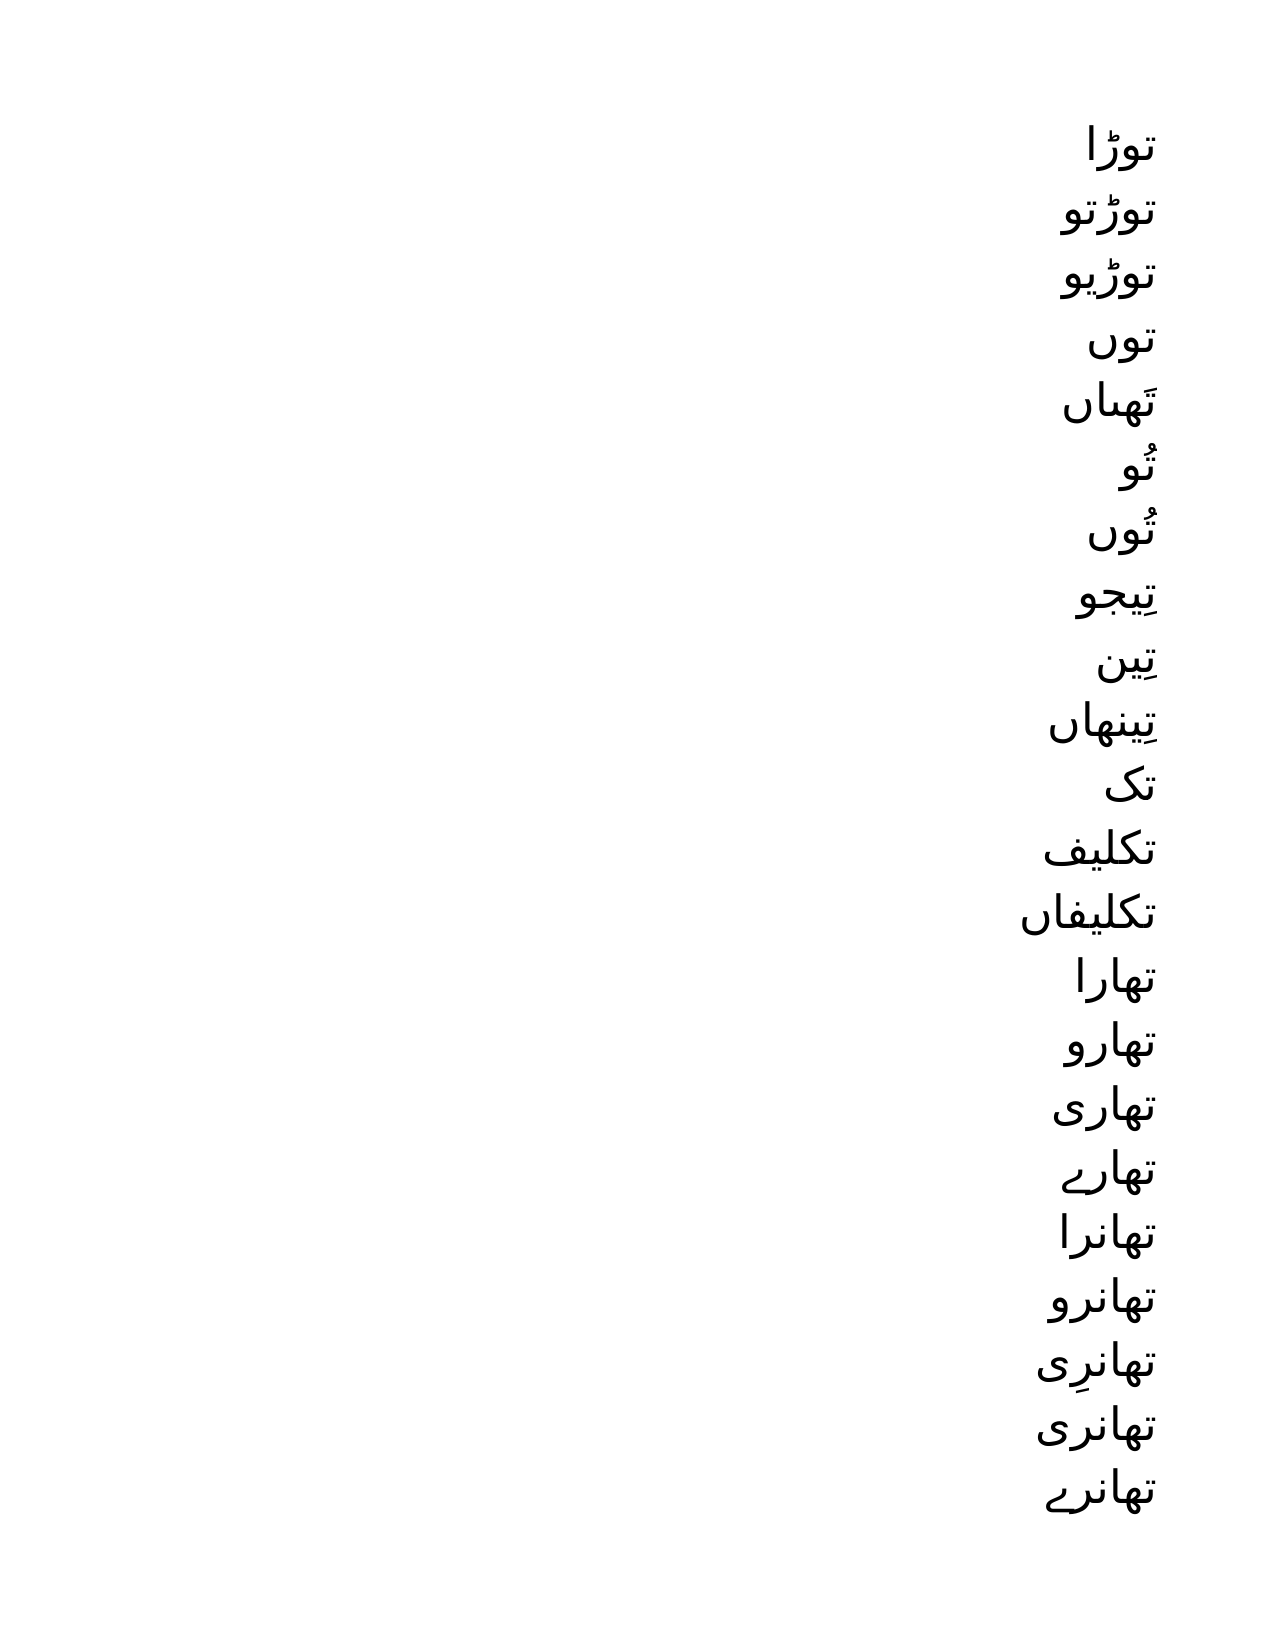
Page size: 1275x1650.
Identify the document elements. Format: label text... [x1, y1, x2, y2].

text تُوں [118, 502, 1157, 555]
text تَھںاں [118, 374, 1157, 427]
text تھاری [118, 1077, 1157, 1131]
text توڑا [118, 118, 1157, 171]
text تھانرا [118, 1205, 1157, 1259]
text توڑتو [118, 182, 1157, 235]
text تھانرے [118, 1461, 1157, 1514]
text تکلیفاں [118, 886, 1157, 939]
text تُو [118, 438, 1157, 491]
text تکلیف [118, 822, 1157, 875]
text تِینھاں [118, 694, 1157, 747]
text تک [118, 758, 1157, 811]
text توڑیو [118, 246, 1157, 299]
text توں [118, 310, 1157, 363]
text تھارے [118, 1141, 1157, 1195]
text تھارو [118, 1013, 1157, 1067]
text تِین [118, 630, 1157, 683]
text تِیجو [118, 566, 1157, 619]
text تھارا [118, 949, 1157, 1003]
text تھانرِی [118, 1333, 1157, 1387]
text تھانرو [118, 1269, 1157, 1323]
text تھانری [118, 1397, 1157, 1451]
